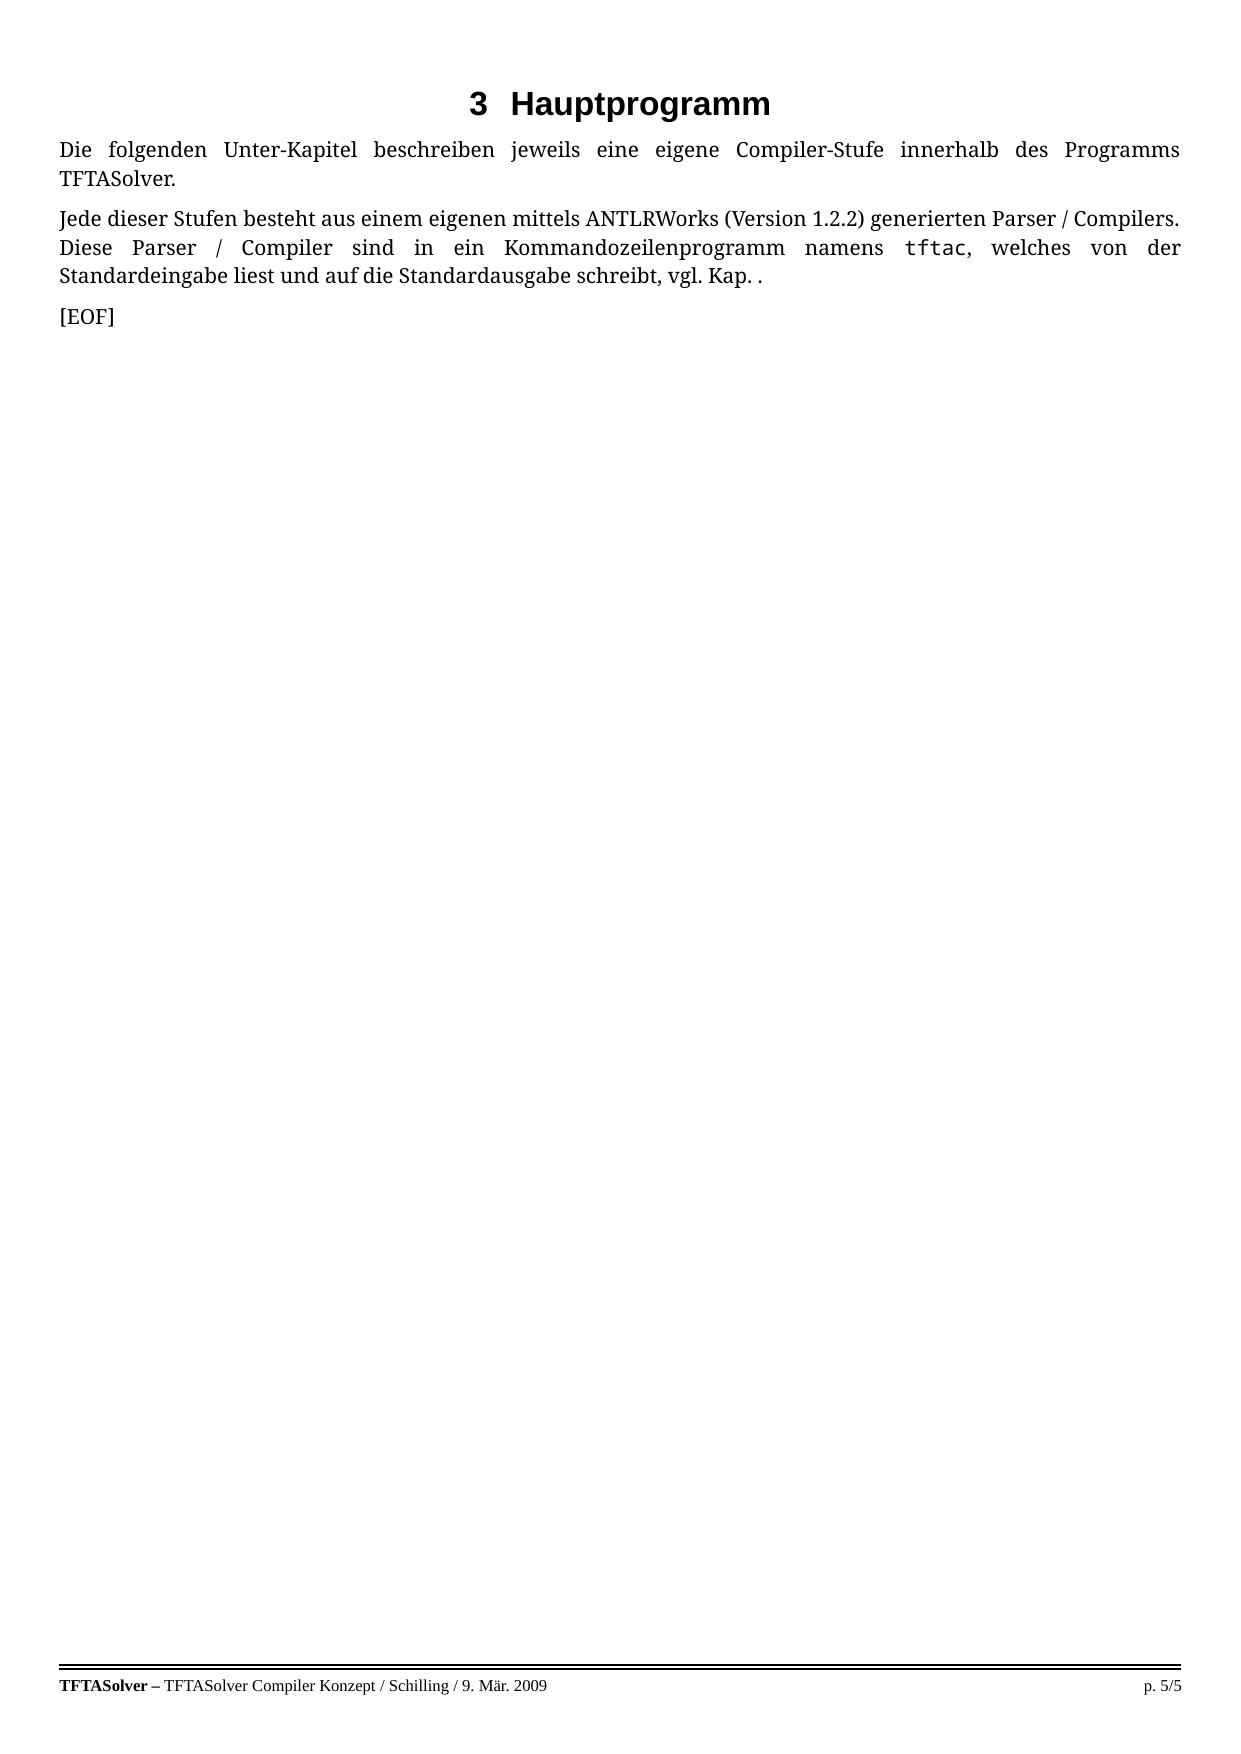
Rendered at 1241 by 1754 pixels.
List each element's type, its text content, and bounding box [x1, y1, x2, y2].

text Die folgenden Unter-Kapitel beschreiben jeweils eine eigene Compiler-Stufe innerhalb des Programms TFTASolver. [59, 135, 1181, 192]
text [EOF] [59, 302, 1181, 331]
subtitle Hauptprogramm [59, 84, 1181, 123]
text Jede dieser Stufen besteht aus einem eigenen mittels ANTLRWorks (Version 1.2.2) generierten Parser / Compilers. Diese Parser / Compiler sind in ein Kommandozeilenprogramm namens tftac, welches von der Standardeingabe liest und auf die Standardausgabe schreibt, vgl. Kap. . [59, 204, 1181, 290]
